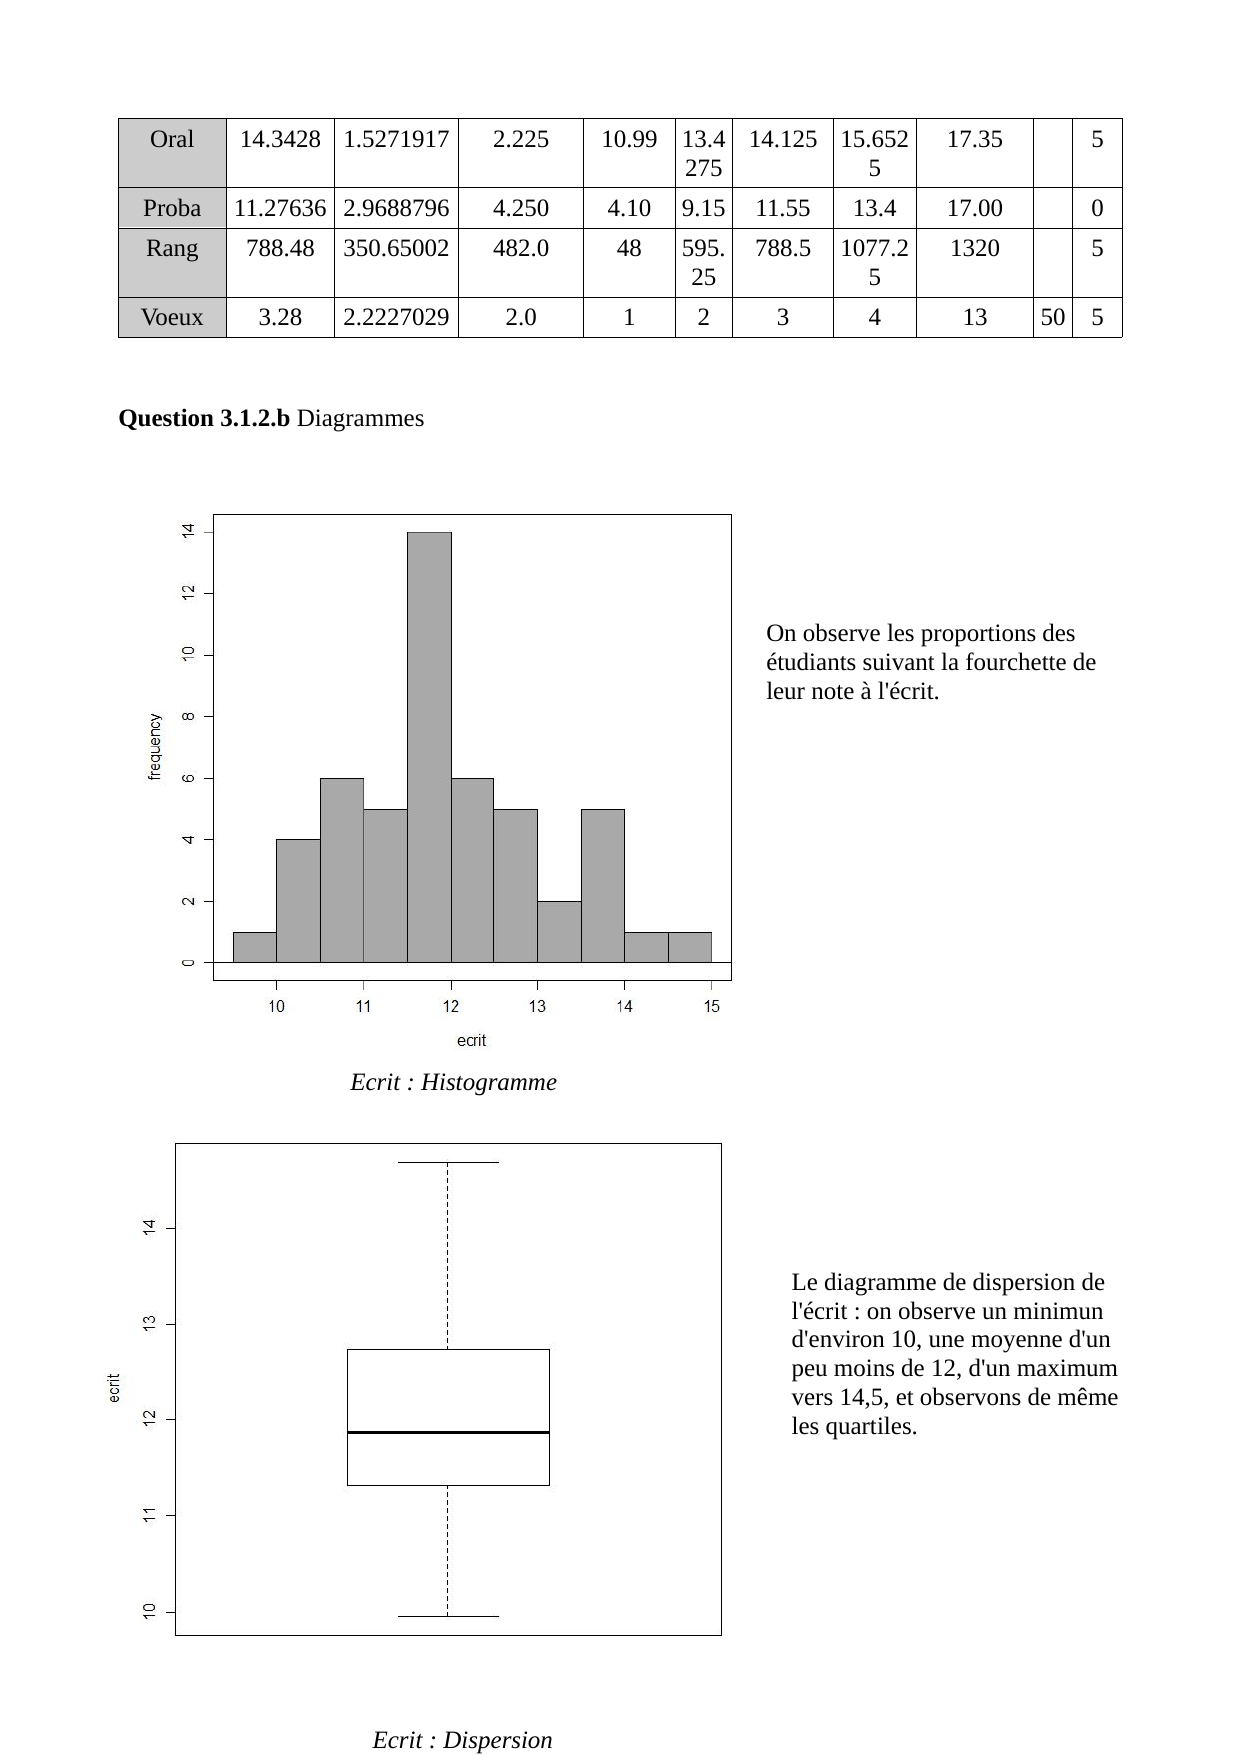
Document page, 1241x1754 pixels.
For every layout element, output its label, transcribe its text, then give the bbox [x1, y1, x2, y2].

table_cell [1034, 119, 1072, 187]
picture [102, 1070, 758, 1726]
table_cell 48 [584, 229, 675, 297]
table_cell Voeux [119, 298, 226, 337]
table_cell 10.99 [584, 119, 675, 187]
table_cell 1320 [917, 229, 1033, 297]
table_cell Rang [119, 229, 226, 297]
table_cell 17.00 [917, 188, 1033, 227]
table_cell 1.5271917 [335, 119, 458, 187]
table_cell 14.3428 [227, 119, 334, 187]
table_cell 4.10 [584, 188, 675, 227]
table_cell 595.25 [676, 229, 732, 297]
table_cell [1034, 229, 1072, 297]
text Le diagramme de dispersion de l'écrit : on observe un minimun d'environ 10, une moyenne d'un peu moins de 12, d'un maximum vers 14,5, et observons de même les quartiles. [791, 1267, 1122, 1439]
table_cell 11.55 [733, 188, 833, 227]
table_cell 350.65002 [335, 229, 458, 297]
table_cell 15.6525 [834, 119, 916, 187]
table_cell 788.48 [227, 229, 334, 297]
table_cell 3 [733, 298, 833, 337]
table_cell 2.2227029 [335, 298, 458, 337]
text Question 3.1.2.b Diagrammes [118, 403, 1122, 432]
table_cell 14.125 [733, 119, 833, 187]
table_cell 13 [917, 298, 1033, 337]
table_cell 4.250 [459, 188, 583, 227]
table_cell 9.15 [676, 188, 732, 227]
table_cell 1 [584, 298, 675, 337]
table_cell 0 [1073, 188, 1122, 227]
table_cell 482.0 [459, 229, 583, 297]
table_cell 2.0 [459, 298, 583, 337]
text Ecrit : Histogramme [143, 1067, 766, 1096]
table_cell 13.4275 [676, 119, 732, 187]
table_cell 5 [1073, 298, 1122, 337]
table_cell 13.4 [834, 188, 916, 227]
table_cell 11.27636 [227, 188, 334, 227]
table_cell 5 [1073, 229, 1122, 297]
text On observe les proportions des étudiants suivant la fourchette de leur note à l'écrit. [767, 618, 1122, 704]
table_cell 17.35 [917, 119, 1033, 187]
table_cell 2.225 [459, 119, 583, 187]
table_cell 788.5 [733, 229, 833, 297]
picture [143, 444, 767, 1067]
table_cell 5 [1073, 119, 1122, 187]
table_cell 2.9688796 [335, 188, 458, 227]
table_cell 2 [676, 298, 732, 337]
text Ecrit : Dispersion [136, 1109, 791, 1754]
table_cell [1034, 188, 1072, 227]
text [118, 618, 143, 704]
table_cell 4 [834, 298, 916, 337]
table_cell 50 [1034, 298, 1072, 337]
table_cell Oral [119, 119, 226, 187]
table_cell 1077.25 [834, 229, 916, 297]
table_cell Proba [119, 188, 226, 227]
table_cell 3.28 [227, 298, 334, 337]
